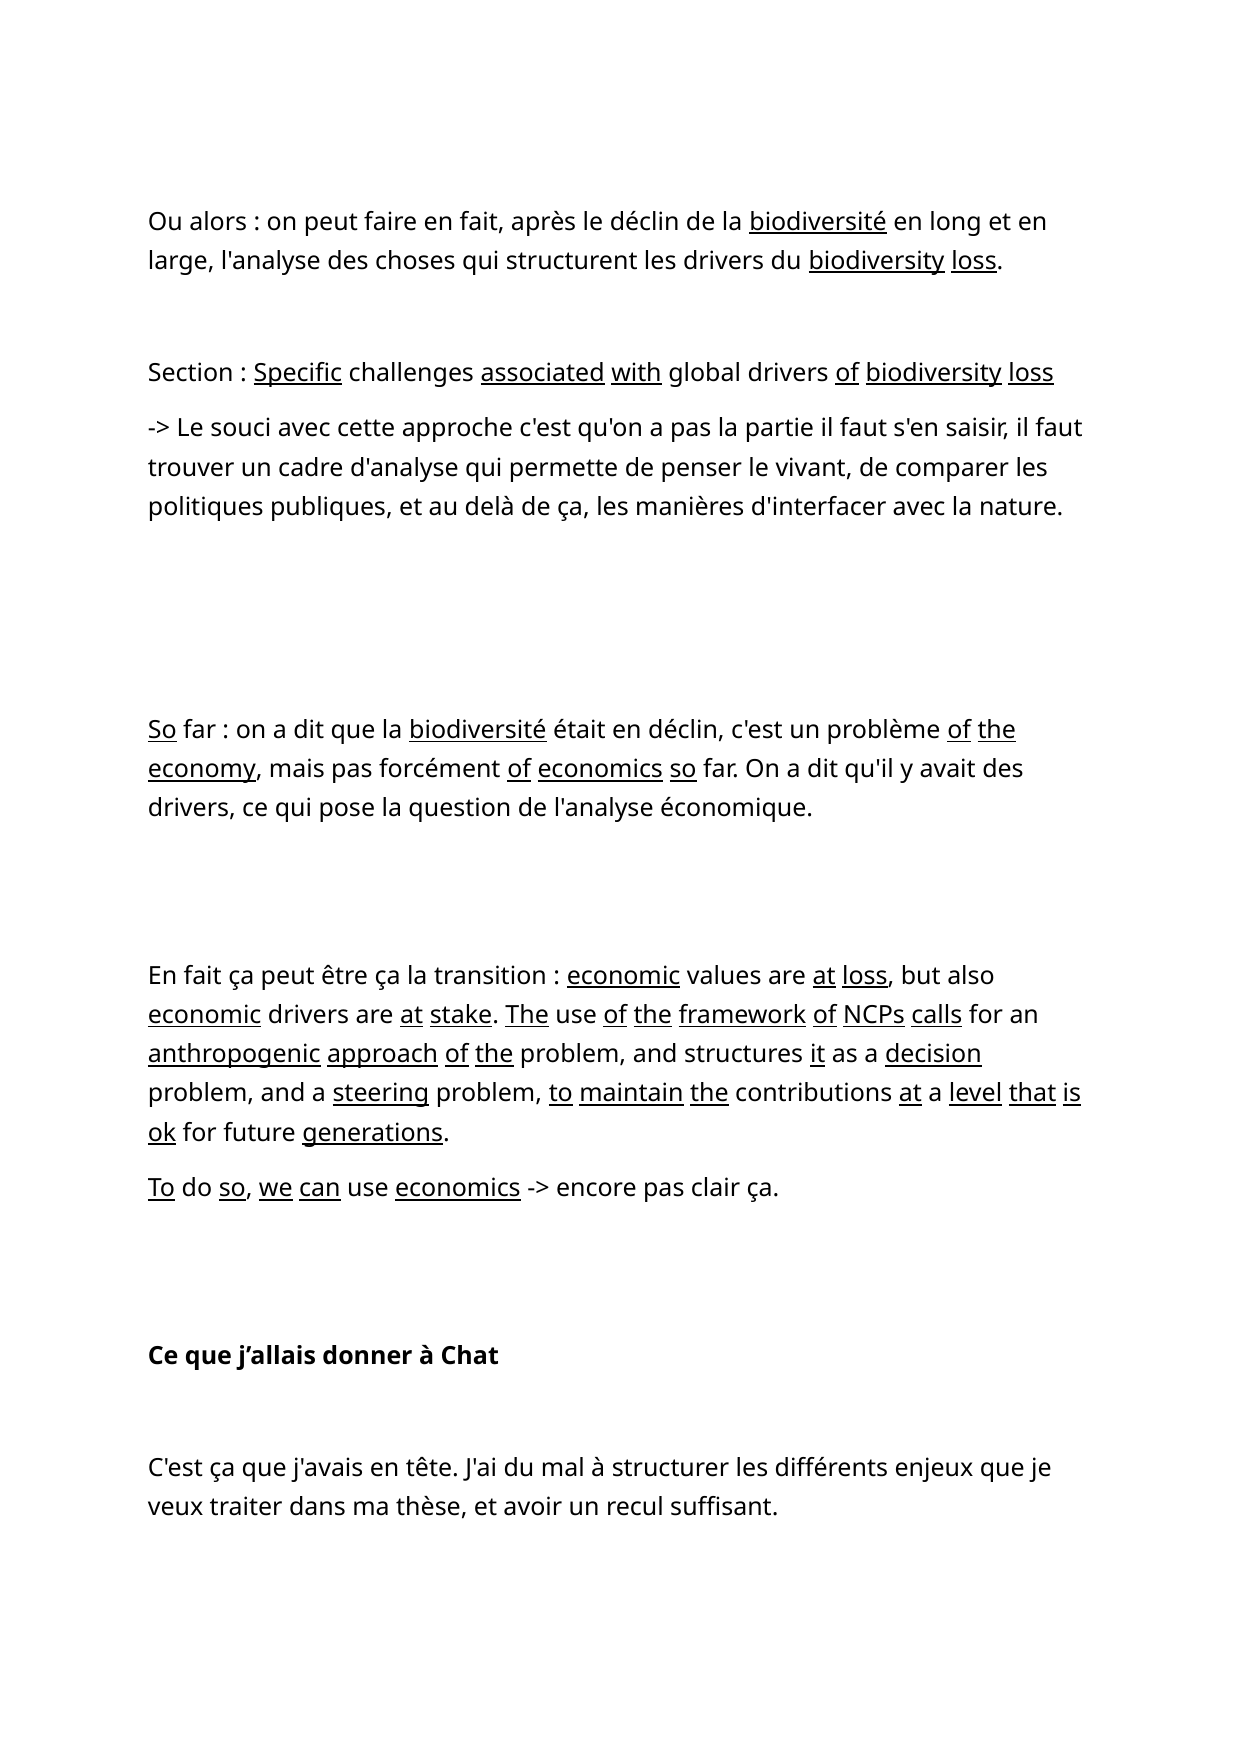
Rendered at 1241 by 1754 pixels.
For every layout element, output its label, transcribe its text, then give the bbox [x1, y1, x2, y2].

text C'est ça que j'avais en tête. J'ai du mal à structurer les différents enjeux que je veux traiter dans ma thèse, et avoir un recul suffisant. [148, 1449, 1093, 1522]
text -> Le souci avec cette approche c'est qu'on a pas la partie il faut s'en saisir, il faut trouver un cadre d'analyse qui permette de penser le vivant, de comparer les politiques publiques, et au delà de ça, les manières d'interfacer avec la nature. [148, 410, 1093, 522]
text Ou alors : on peut faire en fait, après le déclin de la biodiversité en long et en large, l'analyse des choses qui structurent les drivers du biodiversity loss. [148, 203, 1093, 277]
text Ce que j’allais donner à Chat [148, 1338, 1093, 1372]
text So far : on a dit que la biodiversité était en déclin, c'est un problème of the economy, mais pas forcément of economics so far. On a dit qu'il y avait des drivers, ce qui pose la question de l'analyse économique. [148, 712, 1093, 824]
text En fait ça peut être ça la transition : economic values are at loss, but also economic drivers are at stake. The use of the framework of NCPs calls for an anthropogenic approach of the problem, and structures it as a decision problem, and a steering problem, to maintain the contributions at a level that is ok for future generations. [148, 958, 1093, 1148]
text To do so, we can use economics -> encore pas clair ça. [148, 1170, 1093, 1204]
text Section : Specific challenges associated with global drivers of biodiversity loss [148, 354, 1093, 388]
